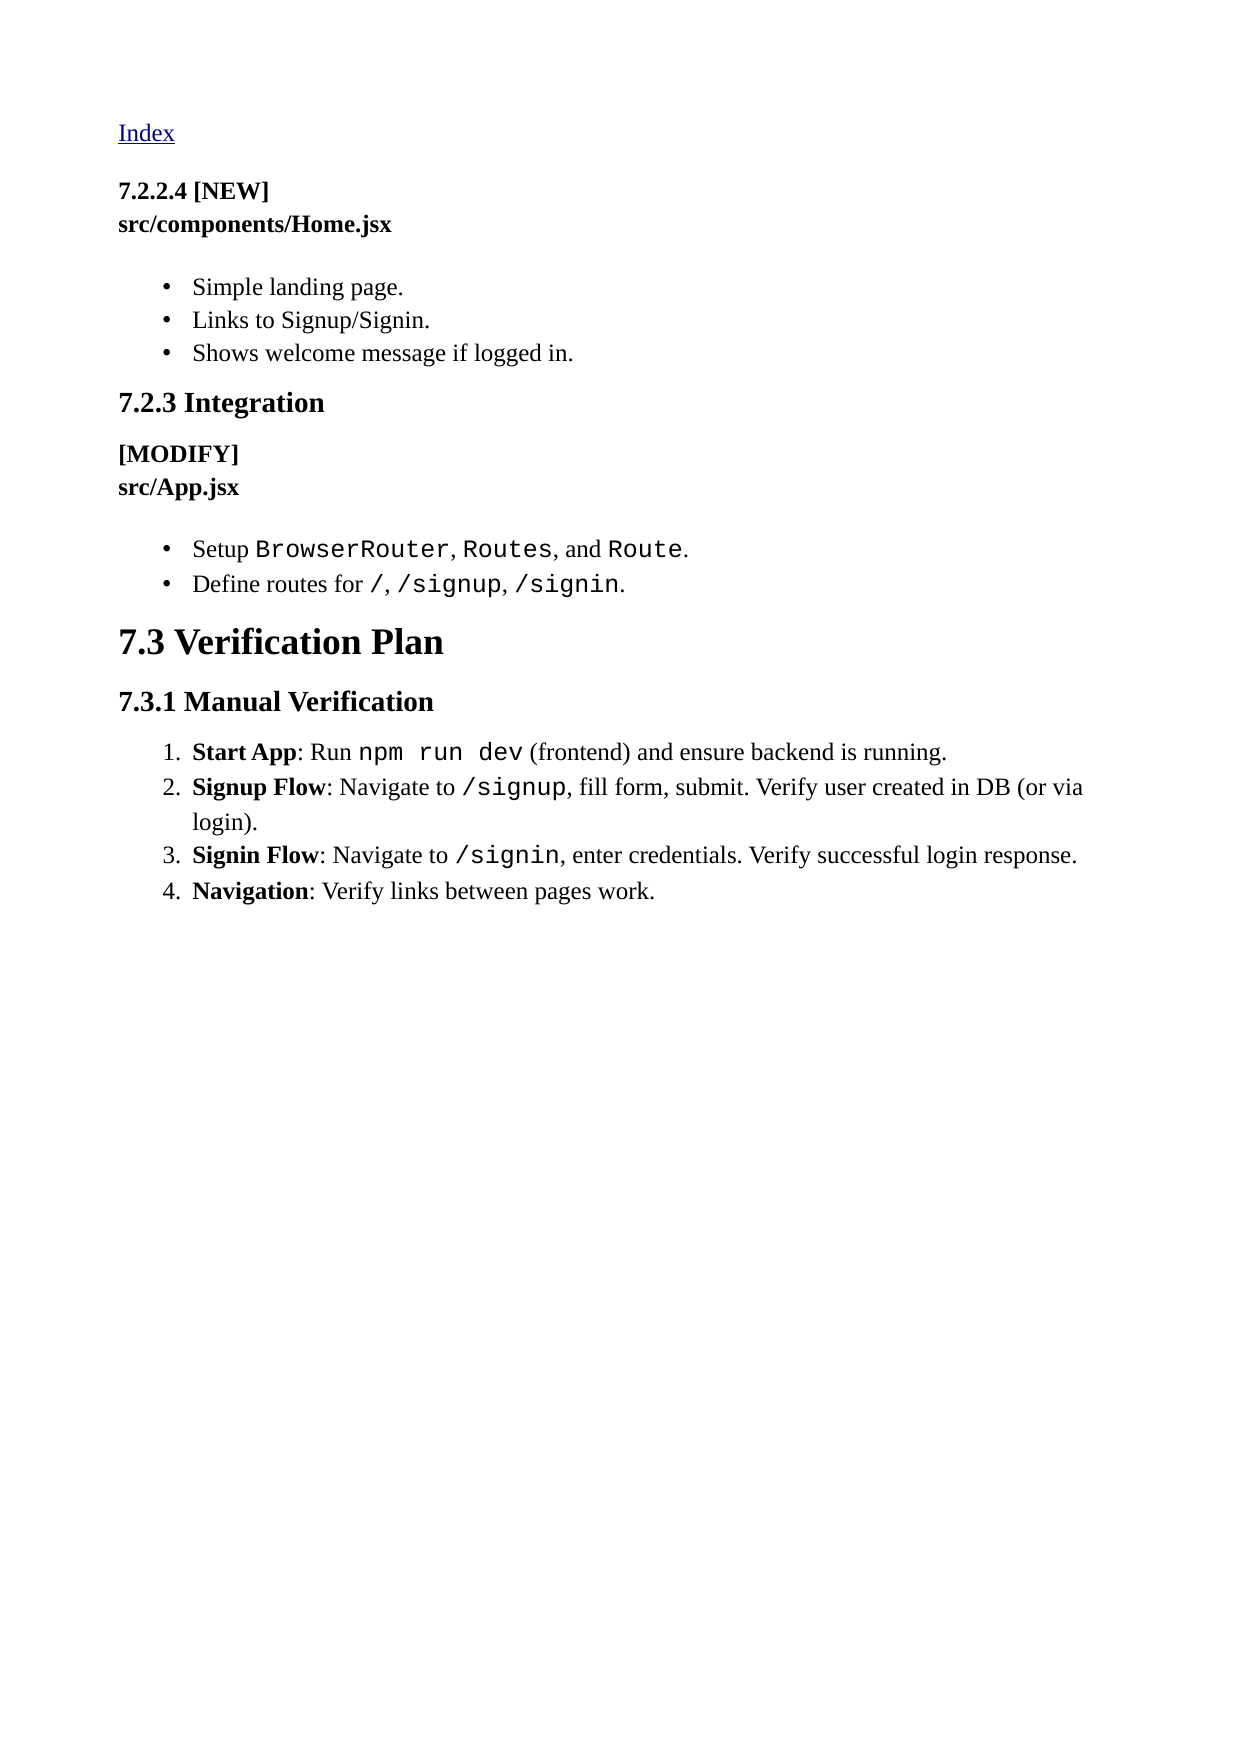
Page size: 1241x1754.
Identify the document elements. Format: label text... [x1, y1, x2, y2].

list Define routes for /, /signup, /signin. [162, 569, 1122, 600]
subtitle src/components/Home.jsx [118, 209, 1122, 238]
list Navigation: Verify links between pages work. [162, 876, 1122, 904]
subtitle 7.3 Verification Plan [118, 619, 1122, 663]
subtitle 7.2.3 Integration [118, 386, 1122, 419]
list Shows welcome message if logged in. [162, 338, 1122, 367]
list Setup BrowserRouter, Routes, and Route. [162, 534, 1122, 565]
list Start App: Run npm run dev (frontend) and ensure backend is running. [162, 737, 1122, 768]
list Signup Flow: Navigate to /signup, fill form, submit. Verify user created in DB (or via login). [162, 772, 1122, 836]
list Simple landing page. [162, 272, 1122, 301]
list Signin Flow: Navigate to /signin, enter credentials. Verify successful login response. [162, 840, 1122, 871]
subtitle 7.2.2.4 [NEW] [118, 176, 1122, 205]
list Links to Signup/Signin. [162, 305, 1122, 334]
subtitle src/App.jsx [118, 472, 1122, 500]
subtitle 7.3.1 Manual Verification [118, 684, 1122, 717]
subtitle [MODIFY] [118, 439, 1122, 467]
